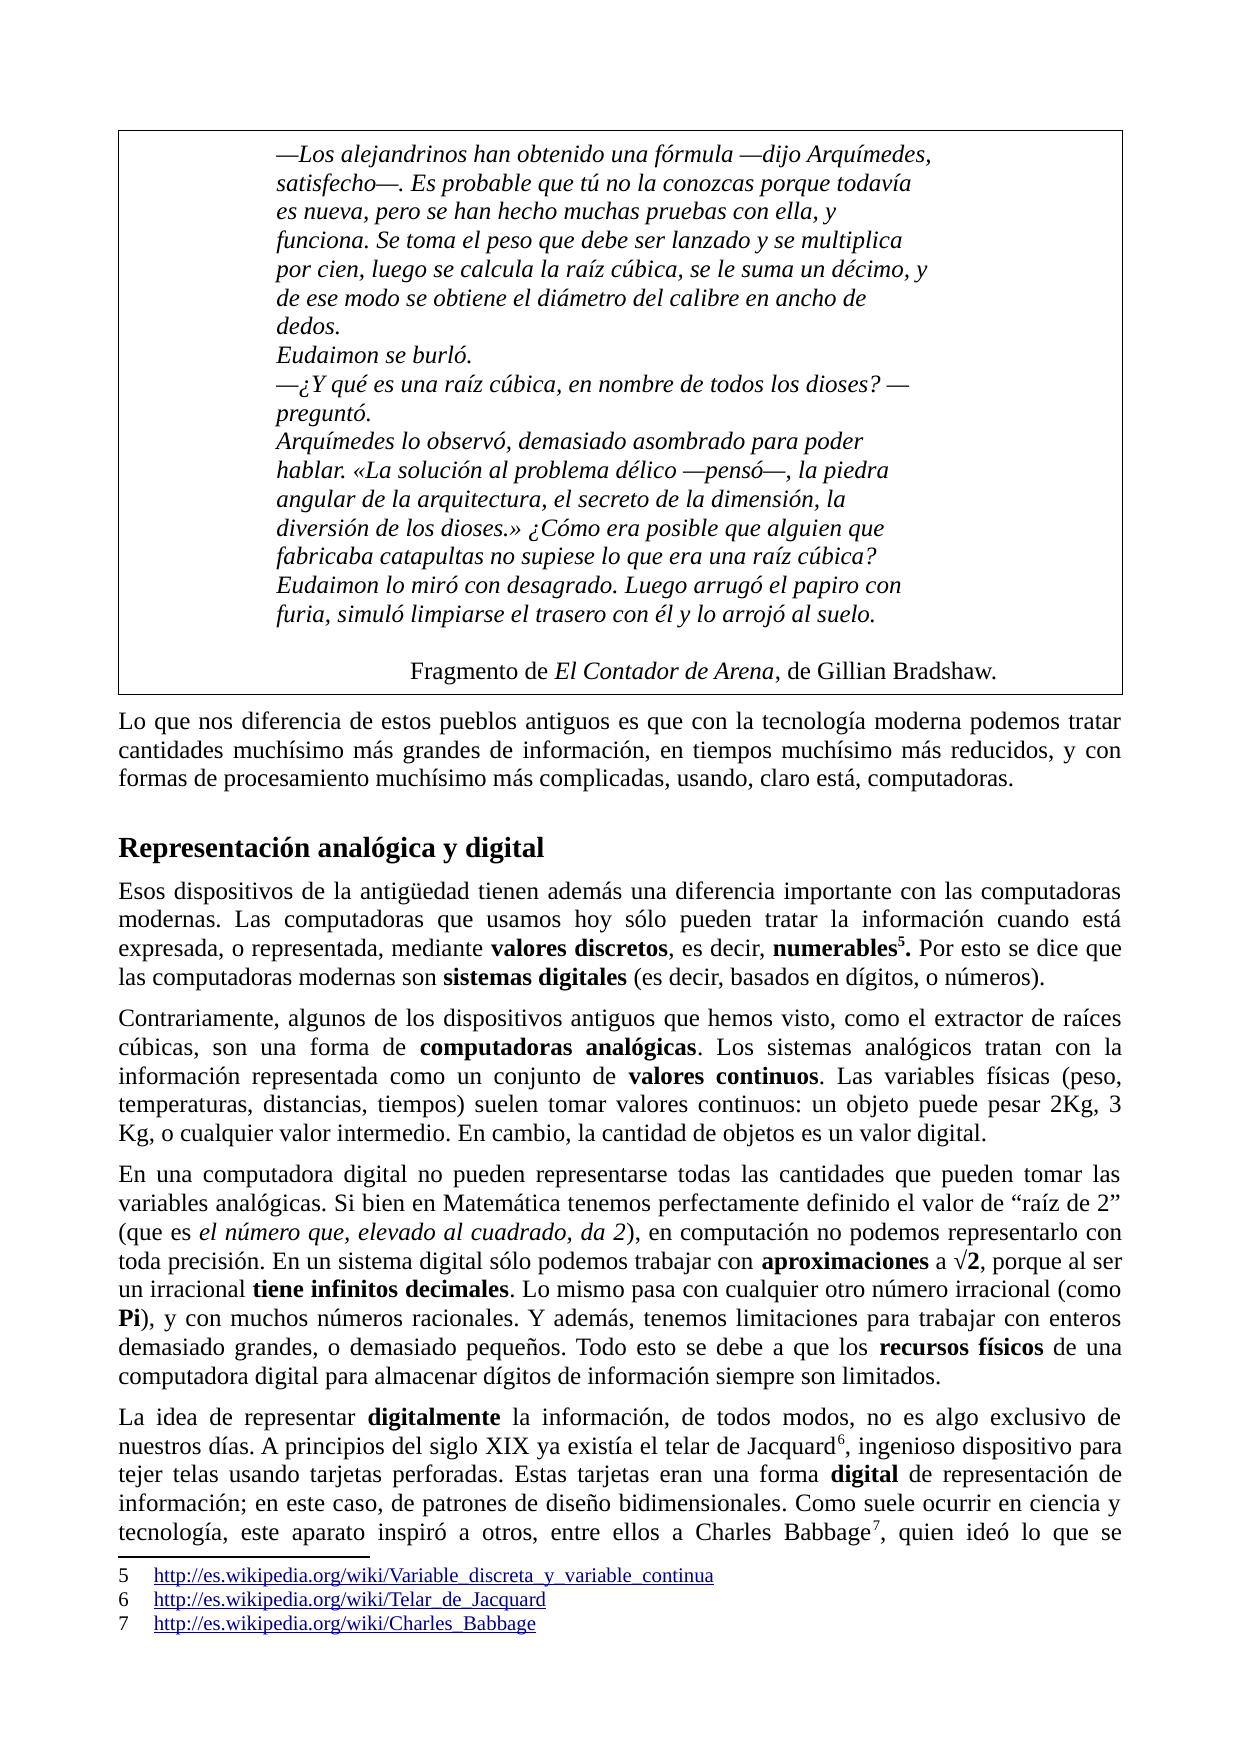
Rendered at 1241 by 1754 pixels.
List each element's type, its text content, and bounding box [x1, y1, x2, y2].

text [118, 118, 1122, 130]
text Esos dispositivos de la antigüedad tienen además una diferencia importante con las computadoras modernas. Las computadoras que usamos hoy sólo pueden tratar la información cuando está expresada, o representada, mediante valores discretos, es decir, numerables. Por esto se dice que las computadoras modernas son sistemas digitales (es decir, basados en dígitos, o números). [118, 876, 1122, 991]
text http://es.wikipedia.org/wiki/Telar_de_Jacquard [118, 1587, 1122, 1611]
text Fragmento de El Contador de Arena, de Gillian Bradshaw. [127, 656, 997, 685]
text En una computadora digital no pueden representarse todas las cantidades que pueden tomar las variables analógicas. Si bien en Matemática tenemos perfectamente definido el valor de “raíz de 2” (que es el número que, elevado al cuadrado, da 2), en computación no podemos representarlo con toda precisión. En un sistema digital sólo podemos trabajar con aproximaciones a √2, porque al ser un irracional tiene infinitos decimales. Lo mismo pasa con cualquier otro número irracional (como Pi), y con muchos números racionales. Y además, tenemos limitaciones para trabajar con enteros demasiado grandes, o demasiado pequeños. Todo esto se debe a que los recursos físicos de una computadora digital para almacenar dígitos de información siempre son limitados. [118, 1159, 1122, 1389]
text Contrariamente, algunos de los dispositivos antiguos que hemos visto, como el extractor de raíces cúbicas, son una forma de computadoras analógicas. Los sistemas analógicos tratan con la información representada como un conjunto de valores continuos. Las variables físicas (peso, temperaturas, distancias, tiempos) suelen tomar valores continuos: un objeto puede pesar 2Kg, 3 Kg, o cualquier valor intermedio. En cambio, la cantidad de objetos es un valor digital. [118, 1003, 1122, 1147]
subtitle Representación analógica y digital [118, 830, 1122, 863]
text http://es.wikipedia.org/wiki/Charles_Babbage [118, 1611, 1122, 1635]
text Lo que nos diferencia de estos pueblos antiguos es que con la tecnología moderna podemos tratar cantidades muchísimo más grandes de información, en tiempos muchísimo más reducidos, y con formas de procesamiento muchísimo más complicadas, usando, claro está, computadoras. [118, 695, 1122, 792]
text [119, 131, 1122, 694]
text http://es.wikipedia.org/wiki/Variable_discreta_y_variable_continua [118, 1563, 1122, 1587]
text —Los alejandrinos han obtenido una fórmula —dijo Arquímedes, satisfecho—. Es probable que tú no la conozcas porque todavía es nueva, pero se han hecho muchas pruebas con ella, y funciona. Se toma el peso que debe ser lanzado y se multiplica por cien, luego se calcula la raíz cúbica, se le suma un décimo, y de ese modo se obtiene el diámetro del calibre en ancho de dedos. Eudaimon se burló. —¿Y qué es una raíz cúbica, en nombre de todos los dioses? —preguntó. Arquímedes lo observó, demasiado asombrado para poder hablar. «La solución al problema délico —pensó—, la piedra angular de la arquitectura, el secreto de la dimensión, la diversión de los dioses.» ¿Cómo era posible que alguien que fabricaba catapultas no supiese lo que era una raíz cúbica? Eudaimon lo miró con desagrado. Luego arrugó el papiro con furia, simuló limpiarse el trasero con él y lo arrojó al suelo. [276, 139, 937, 628]
text La idea de representar digitalmente la información, de todos modos, no es algo exclusivo de nuestros días. A principios del siglo XIX ya existía el telar de Jacquard, ingenioso dispositivo para tejer telas usando tarjetas perforadas. Estas tarjetas eran una forma digital de representación de información; en este caso, de patrones de diseño bidimensionales. Como suele ocurrir en ciencia y tecnología, este aparato inspiró a otros, entre ellos a Charles Babbage, quien ideó lo que se [118, 1402, 1122, 1546]
